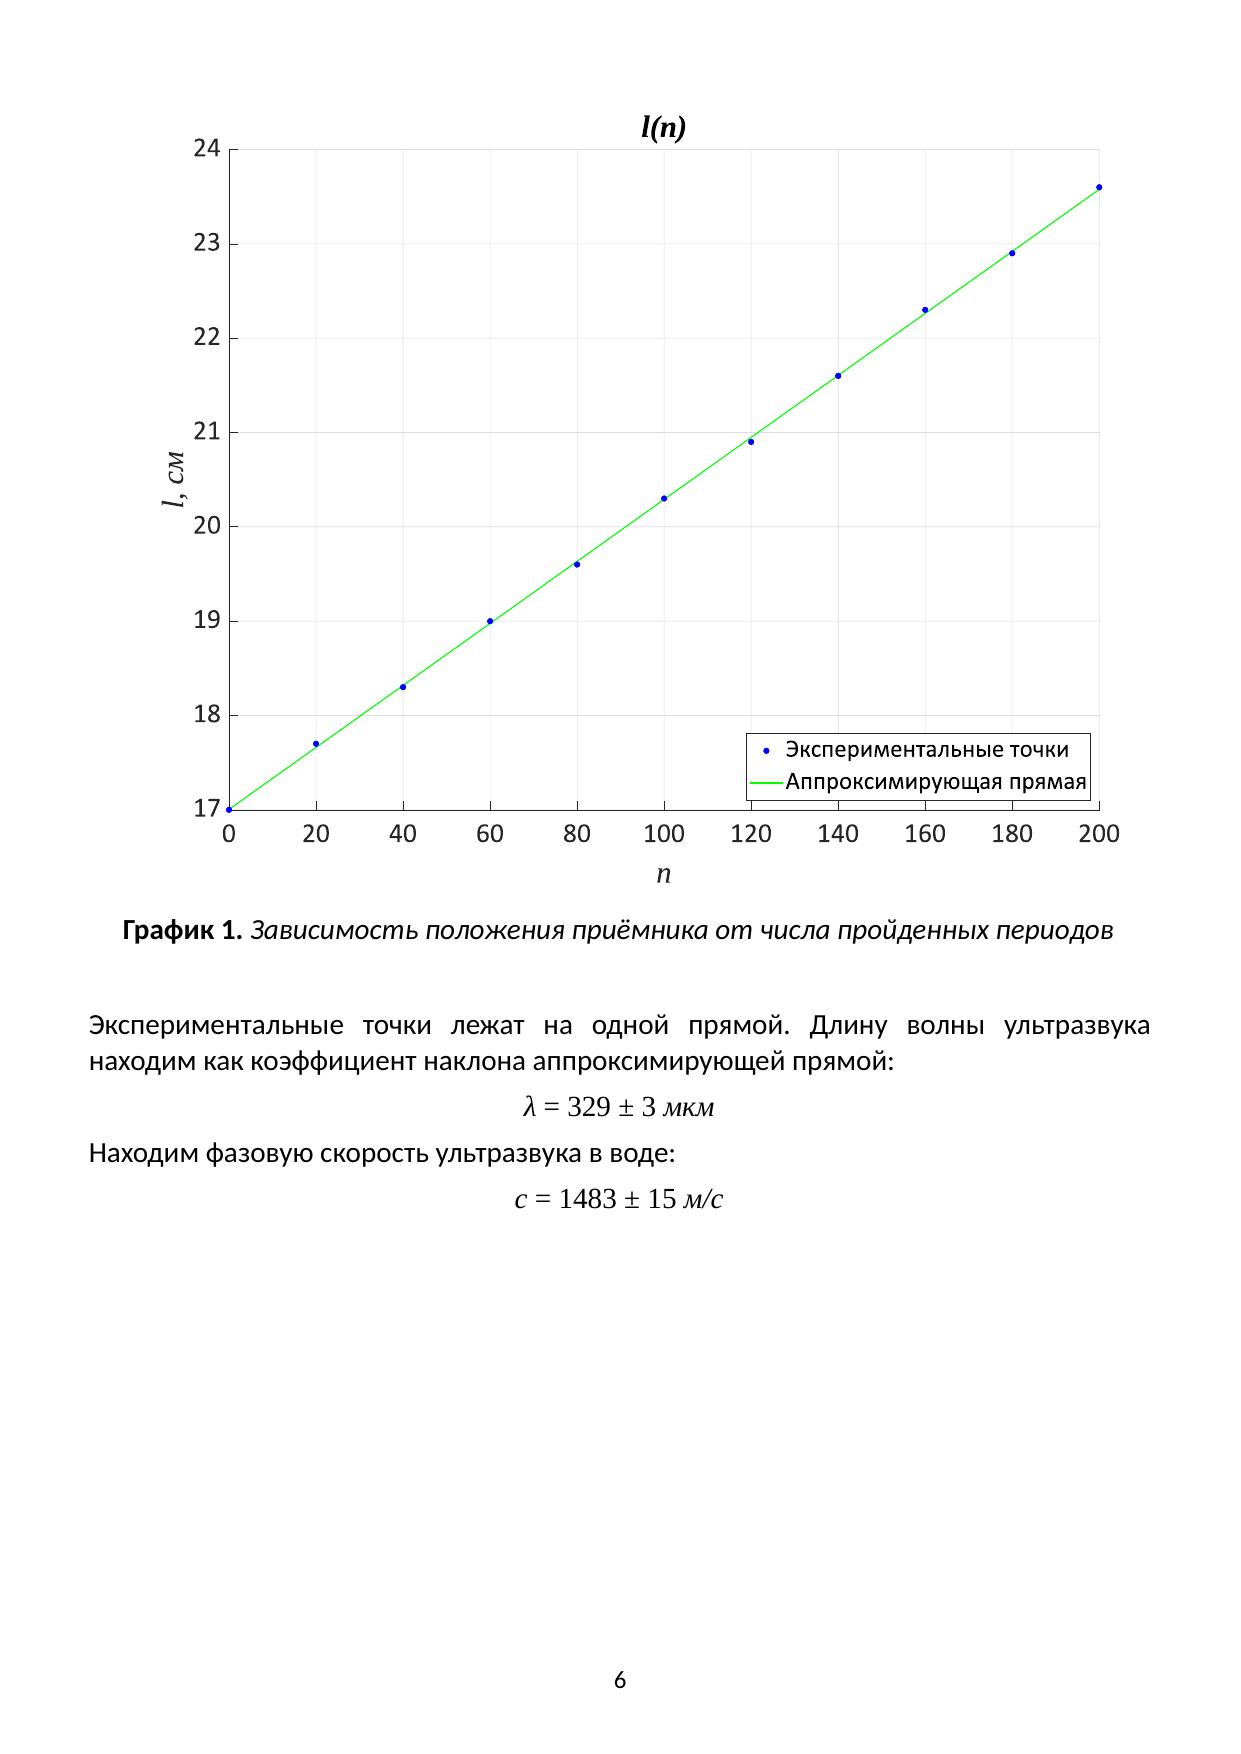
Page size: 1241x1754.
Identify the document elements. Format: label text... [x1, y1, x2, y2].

text Экспериментальные точки лежат на одной прямой. Длину волны ультразвука находим как коэффициент наклона аппроксимирующей прямой: [88, 1006, 1152, 1077]
text c = 1483 ± 15 м/с [88, 1182, 1152, 1215]
text График 1. Зависимость положения приёмника от числа пройденных периодов [88, 911, 1152, 947]
text Находим фазовую скорость ультразвука в воде: [88, 1134, 1152, 1170]
text λ = 329 ± 3 мкм [88, 1089, 1152, 1122]
